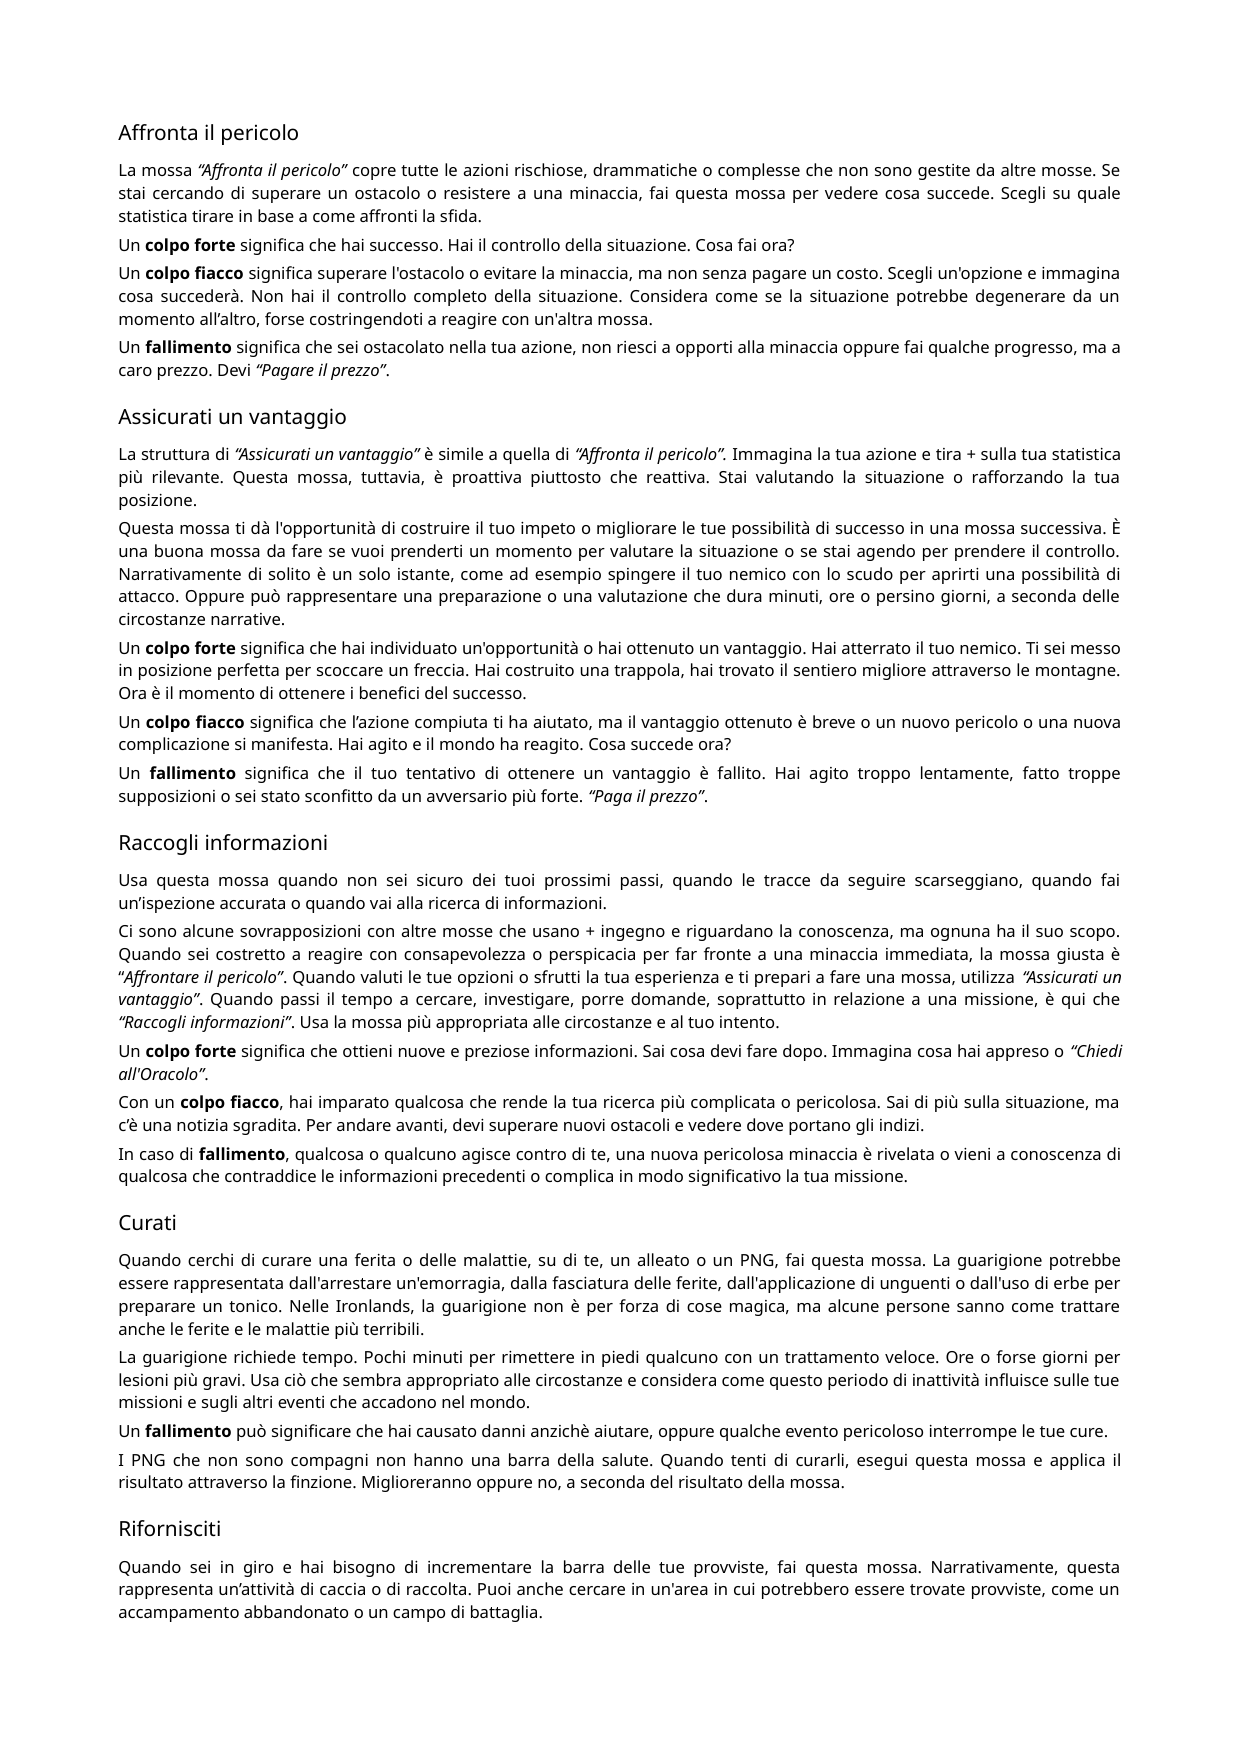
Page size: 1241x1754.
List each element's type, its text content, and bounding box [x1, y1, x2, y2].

subtitle Raccogli informazioni [118, 828, 1122, 856]
text Con un colpo fiacco, hai imparato qualcosa che rende la tua ricerca più complicata o pericolosa. Sai di più sulla situazione, ma c’è una notizia sgradita. Per andare avanti, devi superare nuovi ostacoli e vedere dove portano gli indizi. [118, 1091, 1122, 1136]
text Ci sono alcune sovrapposizioni con altre mosse che usano + ingegno e riguardano la conoscenza, ma ognuna ha il suo scopo. Quando sei costretto a reagire con consapevolezza o perspicacia per far fronte a una minaccia immediata, la mossa giusta è “Affrontare il pericolo”. Quando valuti le tue opzioni o sfrutti la tua esperienza e ti prepari a fare una mossa, utilizza “Assicurati un vantaggio”. Quando passi il tempo a cercare, investigare, porre domande, soprattutto in relazione a una missione, è qui che “Raccogli informazioni”. Usa la mossa più appropriata alle circostanze e al tuo intento. [118, 920, 1122, 1033]
text Un colpo fiacco significa che l’azione compiuta ti ha aiutato, ma il vantaggio ottenuto è breve o un nuovo pericolo o una nuova complicazione si manifesta. Hai agito e il mondo ha reagito. Cosa succede ora? [118, 710, 1122, 756]
text Un fallimento significa che sei ostacolato nella tua azione, non riesci a opporti alla minaccia oppure fai qualche progresso, ma a caro prezzo. Devi “Pagare il prezzo”. [118, 336, 1122, 381]
text Un fallimento significa che il tuo tentativo di ottenere un vantaggio è fallito. Hai agito troppo lentamente, fatto troppe supposizioni o sei stato sconfitto da un avversario più forte. “Paga il prezzo”. [118, 762, 1122, 807]
text Un fallimento può significare che hai causato danni anzichè aiutare, oppure qualche evento pericoloso interrompe le tue cure. [118, 1420, 1122, 1442]
text Quando cerchi di curare una ferita o delle malattie, su di te, un alleato o un PNG, fai questa mossa. La guarigione potrebbe essere rappresentata dall'arrestare un'emorragia, dalla fasciatura delle ferite, dall'applicazione di unguenti o dall'uso di erbe per preparare un tonico. Nelle Ironlands, la guarigione non è per forza di cose magica, ma alcune persone sanno come trattare anche le ferite e le malattie più terribili. [118, 1249, 1122, 1340]
text Usa questa mossa quando non sei sicuro dei tuoi prossimi passi, quando le tracce da seguire scarseggiano, quando fai un’ispezione accurata o quando vai alla ricerca di informazioni. [118, 868, 1122, 914]
text Quando sei in giro e hai bisogno di incrementare la barra delle tue provviste, fai questa mossa. Narrativamente, questa rappresenta un’attività di caccia o di raccolta. Puoi anche cercare in un'area in cui potrebbero essere trovate provviste, come un accampamento abbandonato o un campo di battaglia. [118, 1555, 1122, 1623]
text Questa mossa ti dà l'opportunità di costruire il tuo impeto o migliorare le tue possibilità di successo in una mossa successiva. È una buona mossa da fare se vuoi prenderti un momento per valutare la situazione o se stai agendo per prendere il controllo. Narrativamente di solito è un solo istante, come ad esempio spingere il tuo nemico con lo scudo per aprirti una possibilità di attacco. Oppure può rappresentare una preparazione o una valutazione che dura minuti, ore o persino giorni, a seconda delle circostanze narrative. [118, 517, 1122, 630]
subtitle Affronta il pericolo [118, 118, 1122, 147]
text Un colpo forte significa che hai successo. Hai il controllo della situazione. Cosa fai ora? [118, 233, 1122, 256]
text Un colpo forte significa che ottieni nuove e preziose informazioni. Sai cosa devi fare dopo. Immagina cosa hai appreso o “Chiedi all'Oracolo”. [118, 1039, 1122, 1085]
text In caso di fallimento, qualcosa o qualcuno agisce contro di te, una nuova pericolosa minaccia è rivelata o vieni a conoscenza di qualcosa che contraddice le informazioni precedenti o complica in modo significativo la tua missione. [118, 1142, 1122, 1187]
text Un colpo fiacco significa superare l'ostacolo o evitare la minaccia, ma non senza pagare un costo. Scegli un'opzione e immagina cosa succederà. Non hai il controllo completo della situazione. Considera come se la situazione potrebbe degenerare da un momento all’altro, forse costringendoti a reagire con un'altra mossa. [118, 262, 1122, 330]
subtitle Rifornisciti [118, 1514, 1122, 1543]
text I PNG che non sono compagni non hanno una barra della salute. Quando tenti di curarli, esegui questa mossa e applica il risultato attraverso la finzione. Miglioreranno oppure no, a seconda del risultato della mossa. [118, 1448, 1122, 1494]
text La mossa “Affronta il pericolo” copre tutte le azioni rischiose, drammatiche o complesse che non sono gestite da altre mosse. Se stai cercando di superare un ostacolo o resistere a una minaccia, fai questa mossa per vedere cosa succede. Scegli su quale statistica tirare in base a come affronti la sfida. [118, 159, 1122, 227]
text Un colpo forte significa che hai individuato un'opportunità o hai ottenuto un vantaggio. Hai atterrato il tuo nemico. Ti sei messo in posizione perfetta per scoccare un freccia. Hai costruito una trappola, hai trovato il sentiero migliore attraverso le montagne. Ora è il momento di ottenere i benefici del successo. [118, 636, 1122, 704]
text La struttura di “Assicurati un vantaggio” è simile a quella di “Affronta il pericolo”. Immagina la tua azione e tira + sulla tua statistica più rilevante. Questa mossa, tuttavia, è proattiva piuttosto che reattiva. Stai valutando la situazione o rafforzando la tua posizione. [118, 443, 1122, 511]
subtitle Curati [118, 1208, 1122, 1236]
subtitle Assicurati un vantaggio [118, 402, 1122, 430]
text La guarigione richiede tempo. Pochi minuti per rimettere in piedi qualcuno con un trattamento veloce. Ore o forse giorni per lesioni più gravi. Usa ciò che sembra appropriato alle circostanze e considera come questo periodo di inattività influisce sulle tue missioni e sugli altri eventi che accadono nel mondo. [118, 1346, 1122, 1414]
